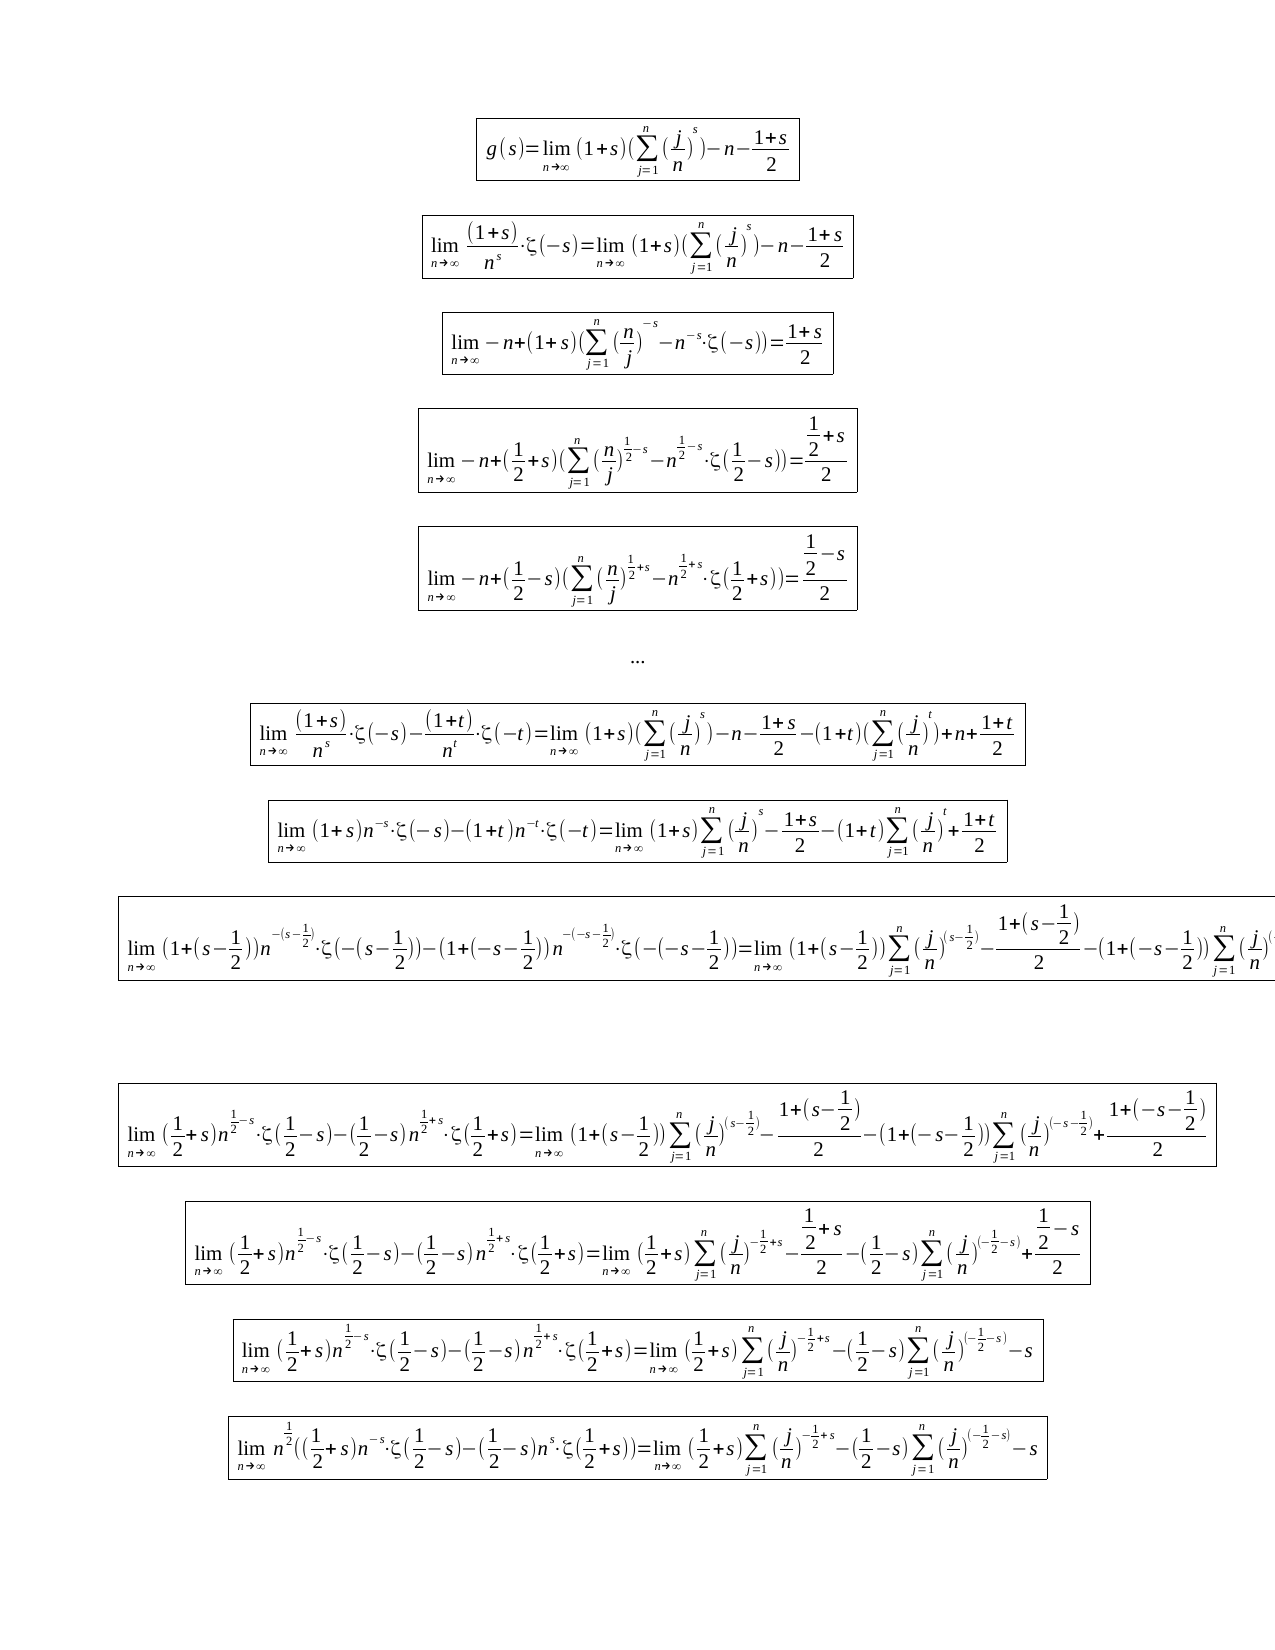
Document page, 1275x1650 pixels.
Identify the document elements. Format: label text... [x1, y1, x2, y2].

text ... [118, 644, 1157, 668]
